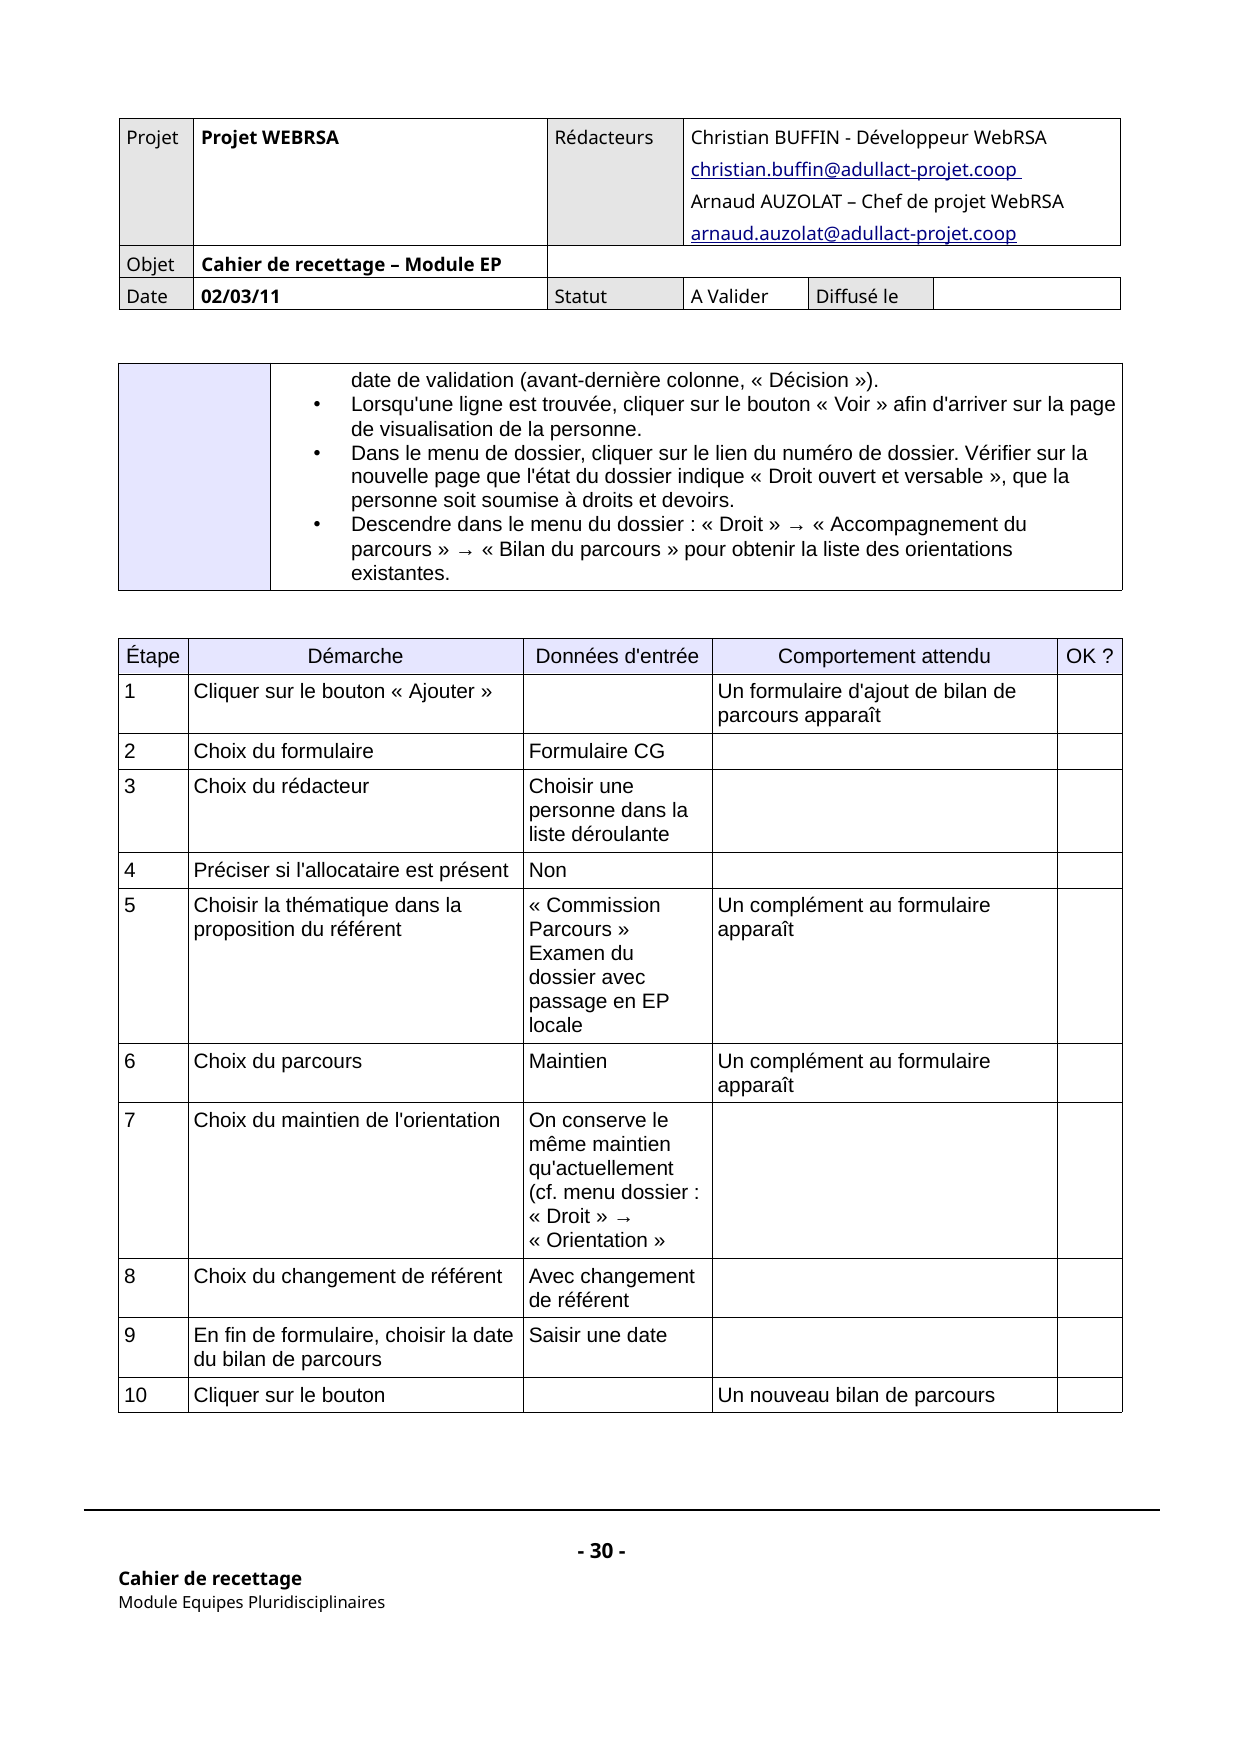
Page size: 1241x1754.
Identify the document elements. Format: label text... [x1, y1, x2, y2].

table_cell [1058, 889, 1122, 1043]
table_cell [713, 734, 1057, 768]
table_cell En fin de formulaire, choisir la date du bilan de parcours [189, 1318, 523, 1377]
table_cell 10 [119, 1378, 188, 1412]
table_cell 9 [119, 1318, 188, 1377]
table_header Étape [119, 639, 188, 673]
table_cell [524, 1378, 712, 1412]
table_cell 2 [119, 734, 188, 768]
table_cell [119, 364, 270, 590]
table_cell [713, 853, 1057, 887]
table_header Démarche [189, 639, 523, 673]
table_cell [1058, 1318, 1122, 1377]
table_cell La personne doit posséder un contrat d'insertion validé dans une structure référente liée à celle de sa dernière orientation validée. Pour trouver cette personne, une possibilité est d'aller dans le menu « Recherches » → « Par contrat » → « Par CER », de cliquer sur le bouton « Rechercher ». Dans les résultats, il faudra s'assurer que la personne ait bien un contrat avec une date de validation (avant-dernière colonne, « Décision »). Lorsqu'une ligne est trouvée, cliquer sur le bouton « Voir » afin d'arriver sur la page de visualisation de la personne. Dans le menu de dossier, cliquer sur le lien du numéro de dossier. Vérifier sur la nouvelle page que l'état du dossier indique « Droit ouvert et versable », que la personne soit soumise à droits et devoirs. Descendre dans le menu du dossier : « Droit » → « Accompagnement du parcours » → « Bilan du parcours » pour obtenir la liste des orientations existantes. [271, 364, 1122, 590]
table_cell [1058, 770, 1122, 852]
table_cell Cliquer sur le bouton [189, 1378, 523, 1412]
table_header OK ? [1058, 639, 1122, 673]
table_cell [1058, 1103, 1122, 1258]
table_cell 4 [119, 853, 188, 887]
table_cell Un complément au formulaire apparaît [713, 1044, 1057, 1102]
table_cell Maintien [524, 1044, 712, 1102]
table_cell [1058, 1259, 1122, 1317]
table_cell Cliquer sur le bouton « Ajouter » [189, 675, 523, 733]
table_cell [1058, 675, 1122, 733]
table_cell Un formulaire d'ajout de bilan de parcours apparaît [713, 675, 1057, 733]
table_cell Choix du formulaire [189, 734, 523, 768]
table_cell Choix du maintien de l'orientation [189, 1103, 523, 1258]
table_cell 5 [119, 889, 188, 1043]
table_cell Choisir une personne dans la liste déroulante [524, 770, 712, 852]
table_cell Formulaire CG [524, 734, 712, 768]
table_header Données d'entrée [524, 639, 712, 673]
table_cell [713, 770, 1057, 852]
table_cell Saisir une date [524, 1318, 712, 1377]
table_cell [713, 1318, 1057, 1377]
table_cell Choix du parcours [189, 1044, 523, 1102]
table_cell 8 [119, 1259, 188, 1317]
table_cell Choix du changement de référent [189, 1259, 523, 1317]
table_cell Non [524, 853, 712, 887]
table_cell [713, 1103, 1057, 1258]
table_cell Préciser si l'allocataire est présent [189, 853, 523, 887]
table_cell [1058, 1044, 1122, 1102]
table_cell Avec changement de référent [524, 1259, 712, 1317]
table_cell [1058, 734, 1122, 768]
table_cell 3 [119, 770, 188, 852]
table_cell [713, 1259, 1057, 1317]
table_cell On conserve le même maintien qu'actuellement (cf. menu dossier : « Droit » → « Orientation » [524, 1103, 712, 1258]
table_cell Choix du rédacteur [189, 770, 523, 852]
table_cell [1058, 1378, 1122, 1412]
table_cell « Commission Parcours » Examen du dossier avec passage en EP locale [524, 889, 712, 1043]
table_cell Un complément au formulaire apparaît [713, 889, 1057, 1043]
table_cell 6 [119, 1044, 188, 1102]
table_cell Un nouveau bilan de parcours [713, 1378, 1057, 1412]
table_cell 7 [119, 1103, 188, 1258]
table_cell [524, 675, 712, 733]
table_cell [1058, 853, 1122, 887]
table_cell Choisir la thématique dans la proposition du référent [189, 889, 523, 1043]
table_cell 1 [119, 675, 188, 733]
table_header Comportement attendu [713, 639, 1057, 673]
